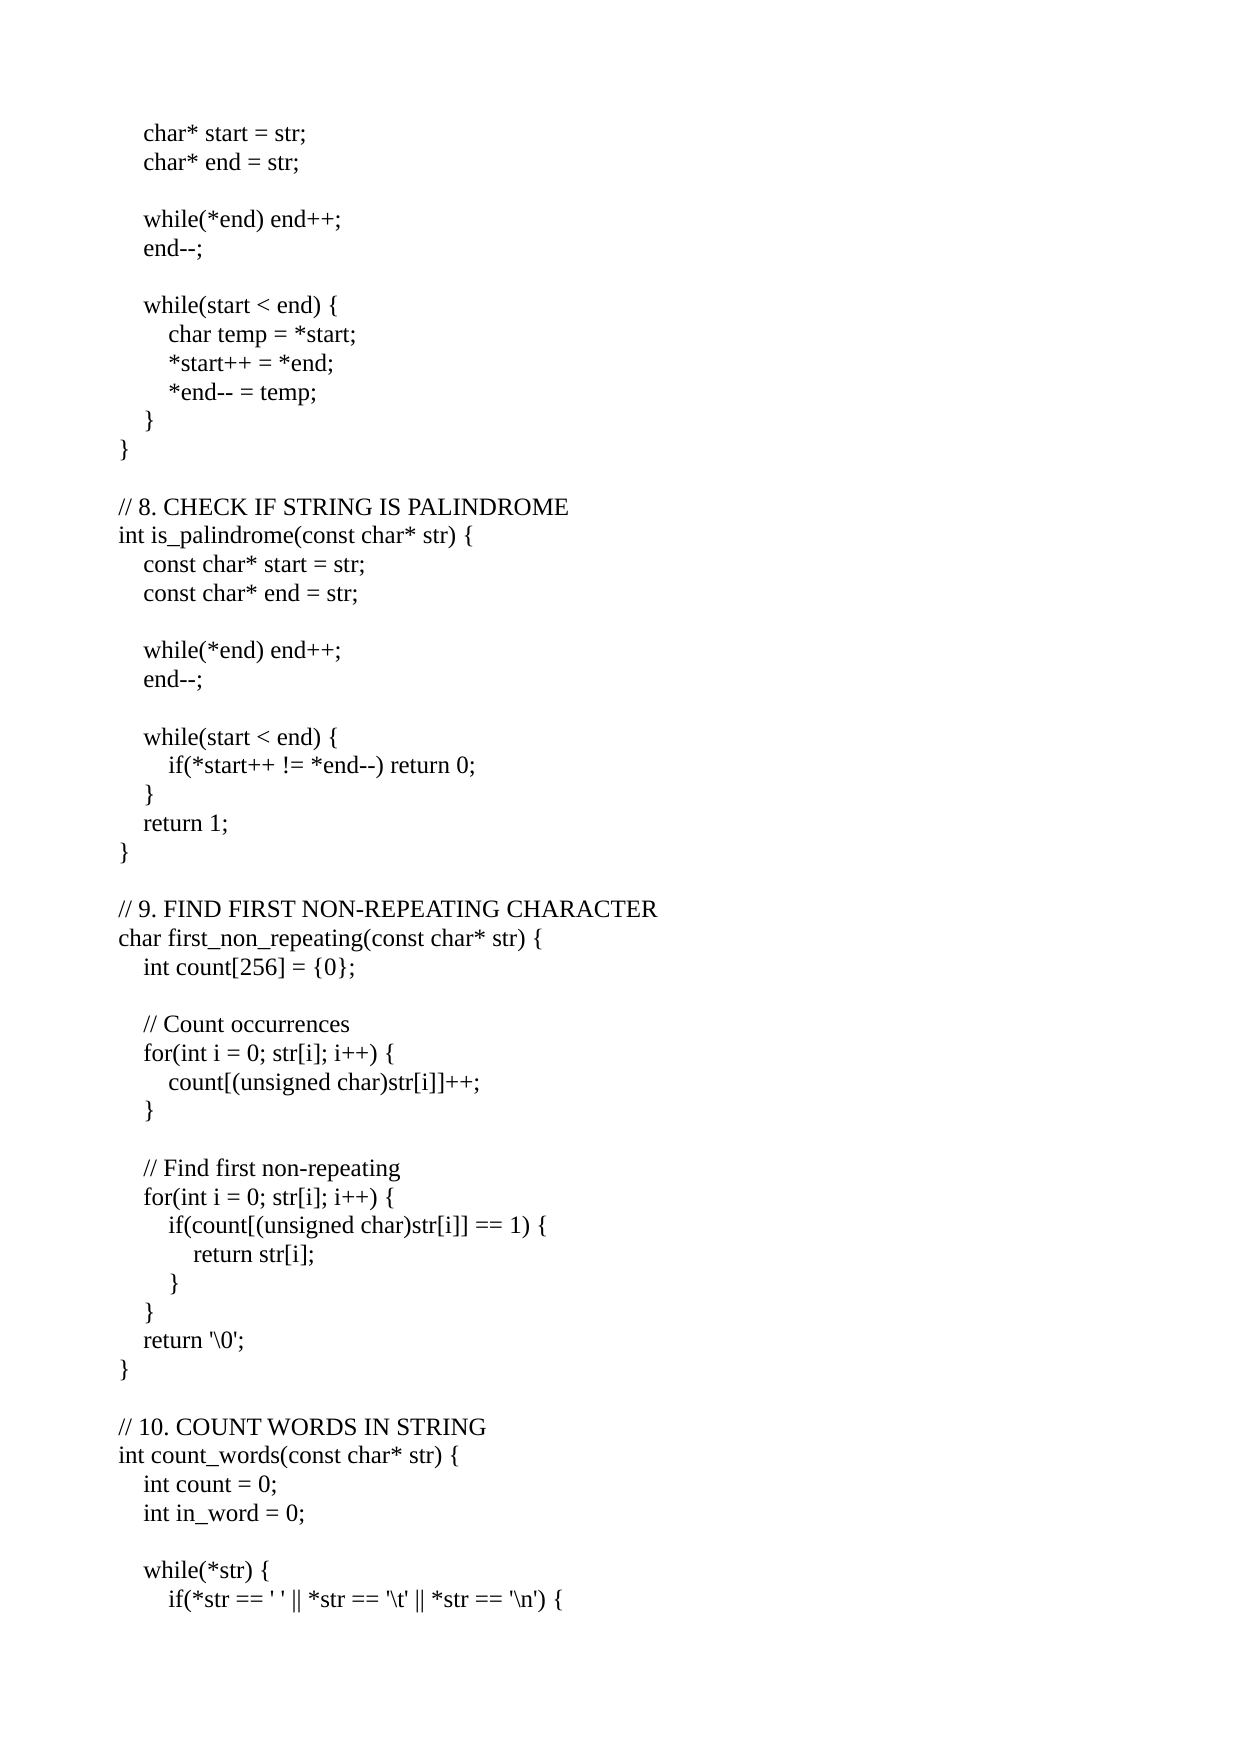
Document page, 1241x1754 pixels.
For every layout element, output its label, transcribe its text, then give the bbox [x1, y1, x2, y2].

text // Find first non-repeating [118, 1153, 1122, 1182]
text while(*str) { [118, 1556, 1122, 1584]
text } [118, 1096, 1122, 1124]
text *end-- = temp; [118, 377, 1122, 406]
text int count[256] = {0}; [118, 952, 1122, 981]
text } [118, 1297, 1122, 1326]
text } [118, 406, 1122, 434]
text int in_word = 0; [118, 1498, 1122, 1527]
text while(start < end) { [118, 291, 1122, 319]
text } [118, 779, 1122, 808]
text int is_palindrome(const char* str) { [118, 521, 1122, 549]
text const char* end = str; [118, 578, 1122, 607]
text while(start < end) { [118, 722, 1122, 751]
text int count_words(const char* str) { [118, 1441, 1122, 1469]
text char* start = str; [118, 118, 1122, 147]
text // 9. FIND FIRST NON-REPEATING CHARACTER [118, 894, 1122, 923]
text end--; [118, 233, 1122, 262]
text for(int i = 0; str[i]; i++) { [118, 1038, 1122, 1067]
text *start++ = *end; [118, 348, 1122, 377]
text char temp = *start; [118, 319, 1122, 348]
text while(*end) end++; [118, 204, 1122, 233]
text // Count occurrences [118, 1009, 1122, 1038]
text } [118, 434, 1122, 463]
text char* end = str; [118, 147, 1122, 176]
text for(int i = 0; str[i]; i++) { [118, 1182, 1122, 1211]
text return '\0'; [118, 1326, 1122, 1354]
text return 1; [118, 808, 1122, 837]
text if(count[(unsigned char)str[i]] == 1) { [118, 1211, 1122, 1239]
text const char* start = str; [118, 549, 1122, 578]
text int count = 0; [118, 1469, 1122, 1498]
text // 10. COUNT WORDS IN STRING [118, 1412, 1122, 1441]
text } [118, 837, 1122, 866]
text } [118, 1354, 1122, 1383]
text while(*end) end++; [118, 636, 1122, 664]
text } [118, 1268, 1122, 1297]
text end--; [118, 664, 1122, 693]
text // 8. CHECK IF STRING IS PALINDROME [118, 492, 1122, 521]
text if(*str == ' ' || *str == '\t' || *str == '\n') { [118, 1584, 1122, 1613]
text char first_non_repeating(const char* str) { [118, 923, 1122, 952]
text if(*start++ != *end--) return 0; [118, 751, 1122, 779]
text count[(unsigned char)str[i]]++; [118, 1067, 1122, 1096]
text return str[i]; [118, 1239, 1122, 1268]
